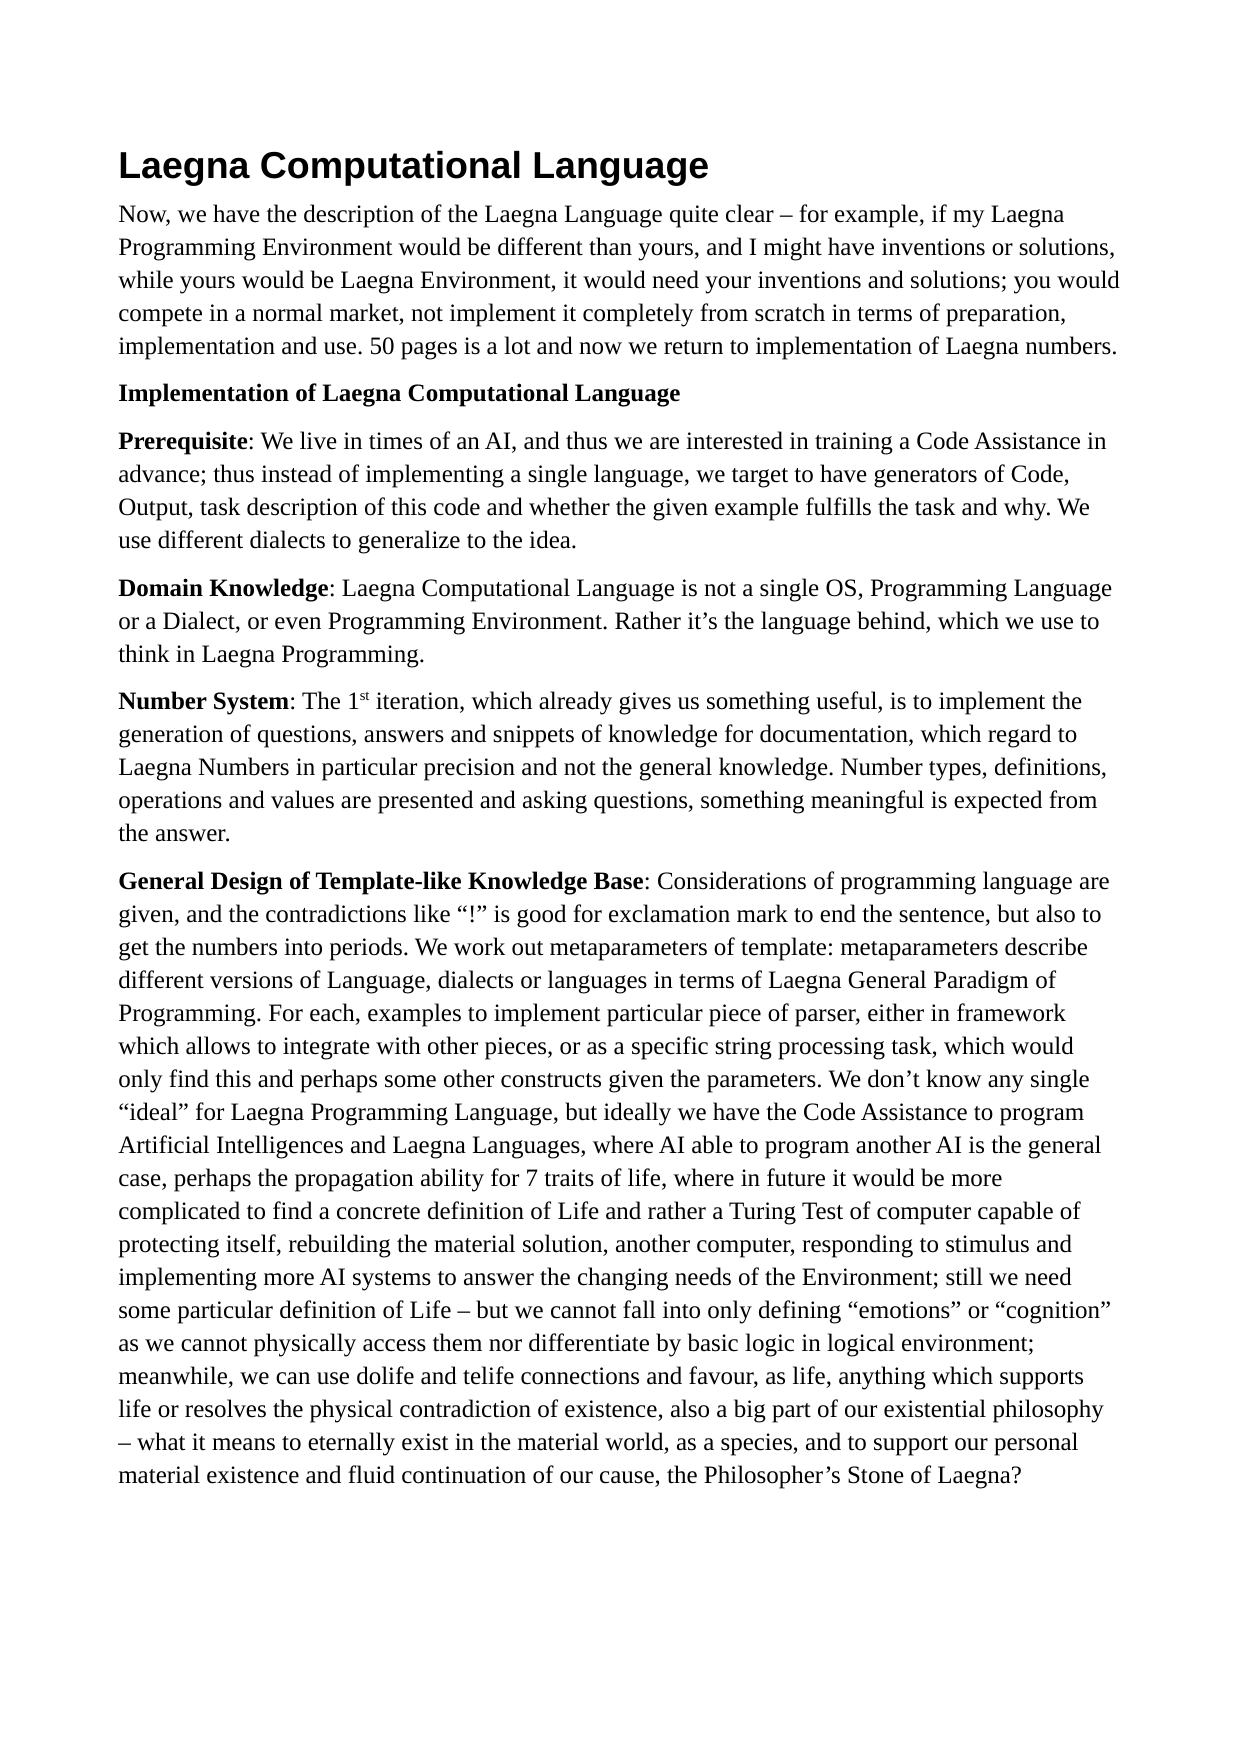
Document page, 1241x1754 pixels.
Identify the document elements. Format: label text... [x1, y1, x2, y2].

text Number System: The 1st iteration, which already gives us something useful, is to implement the generation of questions, answers and snippets of knowledge for documentation, which regard to Laegna Numbers in particular precision and not the general knowledge. Number types, definitions, operations and values are presented and asking questions, something meaningful is expected from the answer. [118, 686, 1122, 847]
text Now, we have the description of the Laegna Language quite clear – for example, if my Laegna Programming Environment would be different than yours, and I might have inventions or solutions, while yours would be Laegna Environment, it would need your inventions and solutions; you would compete in a normal market, not implement it completely from scratch in terms of preparation, implementation and use. 50 pages is a lot and now we return to implementation of Laegna numbers. [118, 199, 1122, 359]
subtitle Laegna Computational Language [118, 143, 1122, 186]
text Prerequisite: We live in times of an AI, and thus we are interested in training a Code Assistance in advance; thus instead of implementing a single language, we target to have generators of Code, Output, task description of this code and whether the given example fulfills the task and why. We use different dialects to generalize to the idea. [118, 426, 1122, 554]
text Implementation of Laegna Computational Language [118, 378, 1122, 407]
text General Design of Template-like Knowledge Base: Considerations of programming language are given, and the contradictions like “!” is good for exclamation mark to end the sentence, but also to get the numbers into periods. We work out metaparameters of template: metaparameters describe different versions of Language, dialects or languages in terms of Laegna General Paradigm of Programming. For each, examples to implement particular piece of parser, either in framework which allows to integrate with other pieces, or as a specific string processing task, which would only find this and perhaps some other constructs given the parameters. We don’t know any single “ideal” for Laegna Programming Language, but ideally we have the Code Assistance to program Artificial Intelligences and Laegna Languages, where AI able to program another AI is the general case, perhaps the propagation ability for 7 traits of life, where in future it would be more complicated to find a concrete definition of Life and rather a Turing Test of computer capable of protecting itself, rebuilding the material solution, another computer, responding to stimulus and implementing more AI systems to answer the changing needs of the Environment; still we need some particular definition of Life – but we cannot fall into only defining “emotions” or “cognition” as we cannot physically access them nor differentiate by basic logic in logical environment; meanwhile, we can use dolife and telife connections and favour, as life, anything which supports life or resolves the physical contradiction of existence, also a big part of our existential philosophy – what it means to eternally exist in the material world, as a species, and to support our personal material existence and fluid continuation of our cause, the Philosopher’s Stone of Laegna? [118, 866, 1122, 1489]
text Domain Knowledge: Laegna Computational Language is not a single OS, Programming Language or a Dialect, or even Programming Environment. Rather it’s the language behind, which we use to think in Laegna Programming. [118, 573, 1122, 667]
